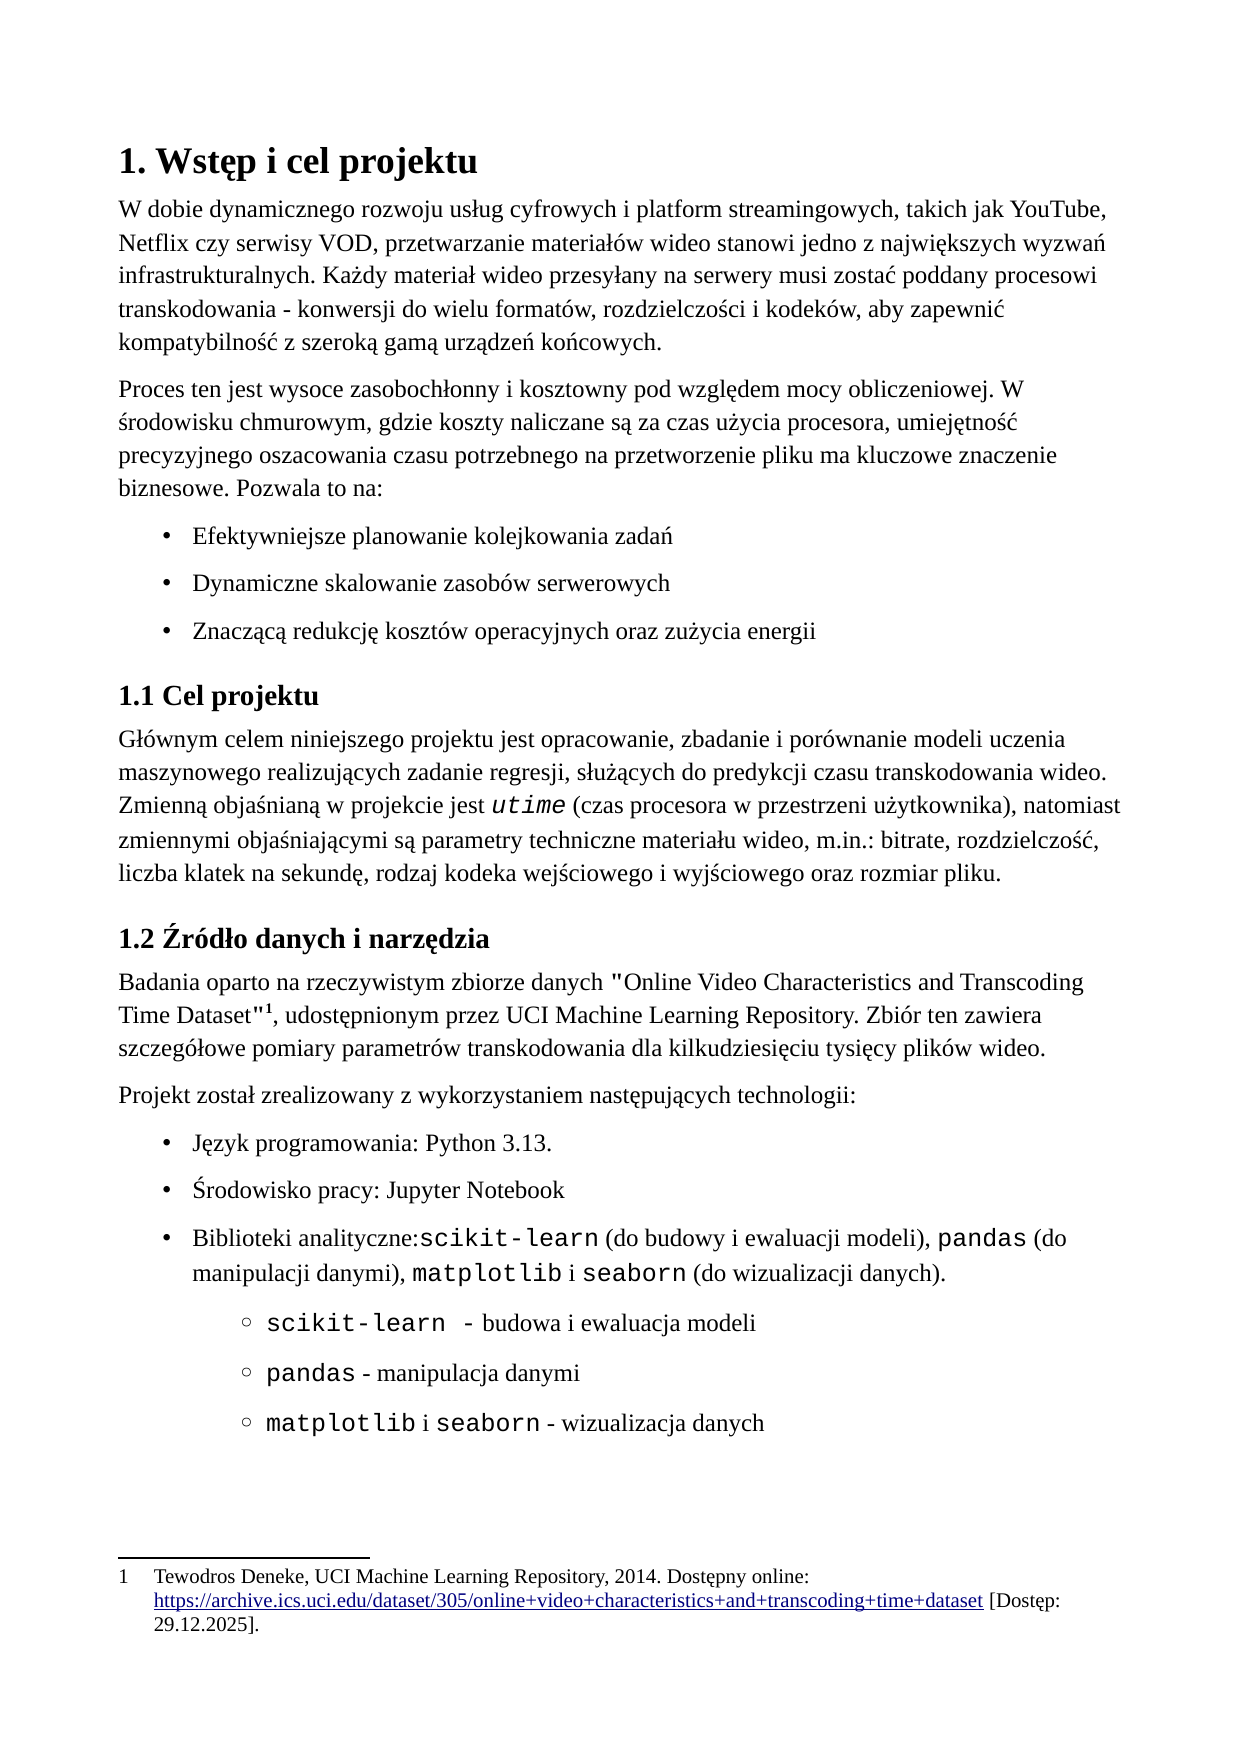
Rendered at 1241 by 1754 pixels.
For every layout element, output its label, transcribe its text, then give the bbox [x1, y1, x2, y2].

text Proces ten jest wysoce zasobochłonny i kosztowny pod względem mocy obliczeniowej. W środowisku chmurowym, gdzie koszty naliczane są za czas użycia procesora, umiejętność precyzyjnego oszacowania czasu potrzebnego na przetworzenie pliku ma kluczowe znaczenie biznesowe. Pozwala to na: [118, 374, 1122, 502]
list Środowisko pracy: Jupyter Notebook [162, 1176, 1122, 1204]
list Język programowania: Python 3.13. [162, 1128, 1122, 1157]
text W dobie dynamicznego rozwoju usług cyfrowych i platform streamingowych, takich jak YouTube, Netflix czy serwisy VOD, przetwarzanie materiałów wideo stanowi jedno z największych wyzwań infrastrukturalnych. Każdy materiał wideo przesyłany na serwery musi zostać poddany procesowi transkodowania - konwersji do wielu formatów, rozdzielczości i kodeków, aby zapewnić kompatybilność z szeroką gamą urządzeń końcowych. [118, 194, 1122, 355]
subtitle 1. Wstęp i cel projektu [118, 139, 1122, 182]
list Znaczącą redukcję kosztów operacyjnych oraz zużycia energii [162, 616, 1122, 645]
list Efektywniejsze planowanie kolejkowania zadań [162, 521, 1122, 550]
text Badania oparto na rzeczywistym zbiorze danych "Online Video Characteristics and Transcoding Time Dataset", udostępnionym przez UCI Machine Learning Repository. Zbiór ten zawiera szczegółowe pomiary parametrów transkodowania dla kilkudziesięciu tysięcy plików wideo. [118, 967, 1122, 1062]
list Biblioteki analityczne:scikit-learn (do budowy i ewaluacji modeli), pandas (do manipulacji danymi), matplotlib i seaborn (do wizualizacji danych). [162, 1223, 1122, 1289]
subtitle 1.1 Cel projektu [118, 678, 1122, 712]
text Tewodros Deneke, UCI Machine Learning Repository, 2014. Dostępny online: https://archive.ics.uci.edu/dataset/305/online+video+characteristics+and+transcoding+time+dataset [Dostęp: 29.12.2025]. [118, 1564, 1122, 1636]
text Projekt został zrealizowany z wykorzystaniem następujących technologii: [118, 1080, 1122, 1109]
subtitle 1.2 Źródło danych i narzędzia [118, 921, 1122, 954]
list matplotlib i seaborn - wizualizacja danych [236, 1408, 1122, 1439]
list pandas - manipulacja danymi [236, 1358, 1122, 1389]
list scikit-learn - budowa i ewaluacja modeli [236, 1308, 1122, 1339]
list Dynamiczne skalowanie zasobów serwerowych [162, 568, 1122, 597]
text Głównym celem niniejszego projektu jest opracowanie, zbadanie i porównanie modeli uczenia maszynowego realizujących zadanie regresji, służących do predykcji czasu transkodowania wideo. Zmienną objaśnianą w projekcie jest utime (czas procesora w przestrzeni użytkownika), natomiast zmiennymi objaśniającymi są parametry techniczne materiału wideo, m.in.: bitrate, rozdzielczość, liczba klatek na sekundę, rodzaj kodeka wejściowego i wyjściowego oraz rozmiar pliku. [118, 724, 1122, 887]
